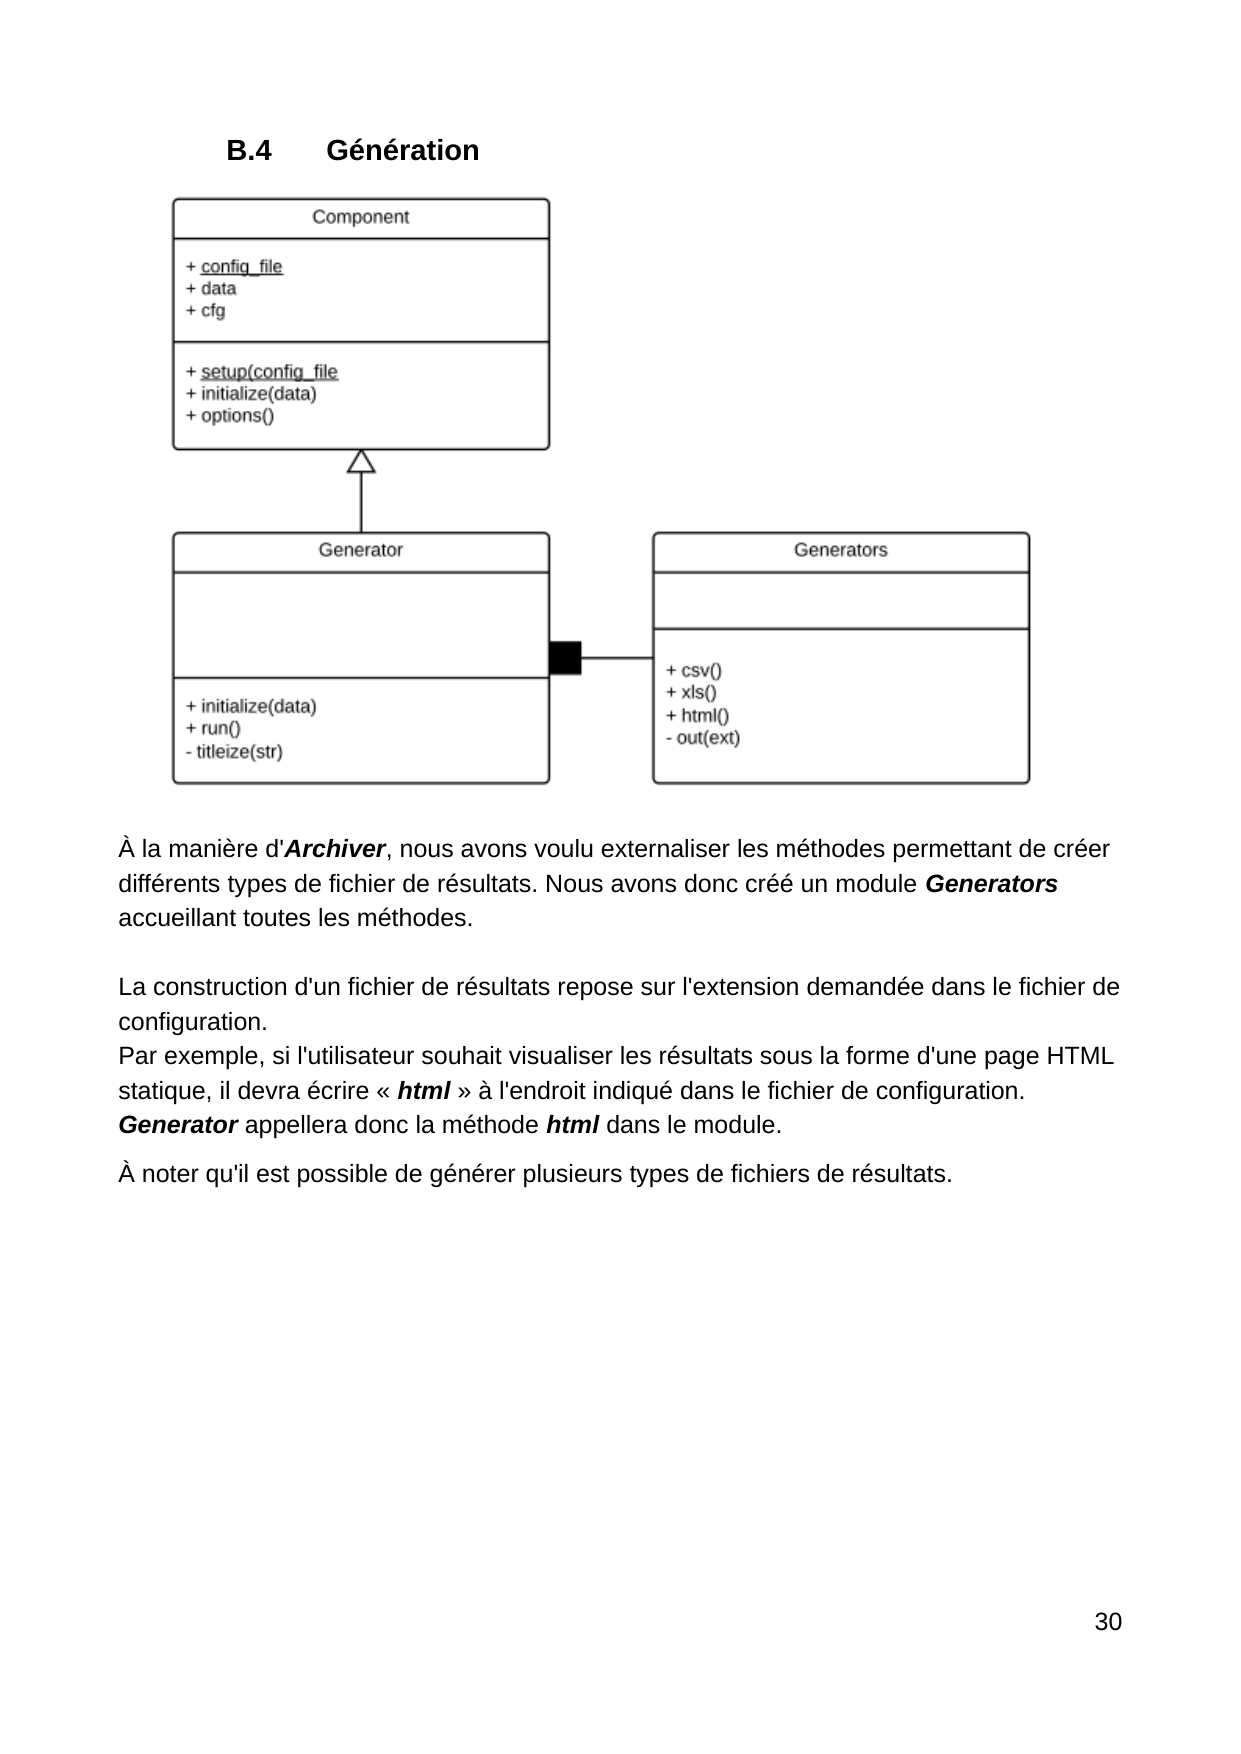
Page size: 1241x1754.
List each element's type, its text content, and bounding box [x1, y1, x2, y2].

text À noter qu'il est possible de générer plusieurs types de fichiers de résultats. [118, 1159, 1122, 1223]
picture [150, 177, 1090, 829]
text À la manière d'Archiver, nous avons voulu externaliser les méthodes permettant de créer différents types de fichier de résultats. Nous avons donc créé un module Generators accueillant toutes les méthodes. La construction d'un fichier de résultats repose sur l'extension demandée dans le fichier de configuration. Par exemple, si l'utilisateur souhait visualiser les résultats sous la forme d'une page HTML statique, il devra écrire « html » à l'endroit indiqué dans le fichier de configuration. Generator appellera donc la méthode html dans le module. [118, 184, 1122, 1139]
subtitle Génération [178, 133, 1122, 166]
